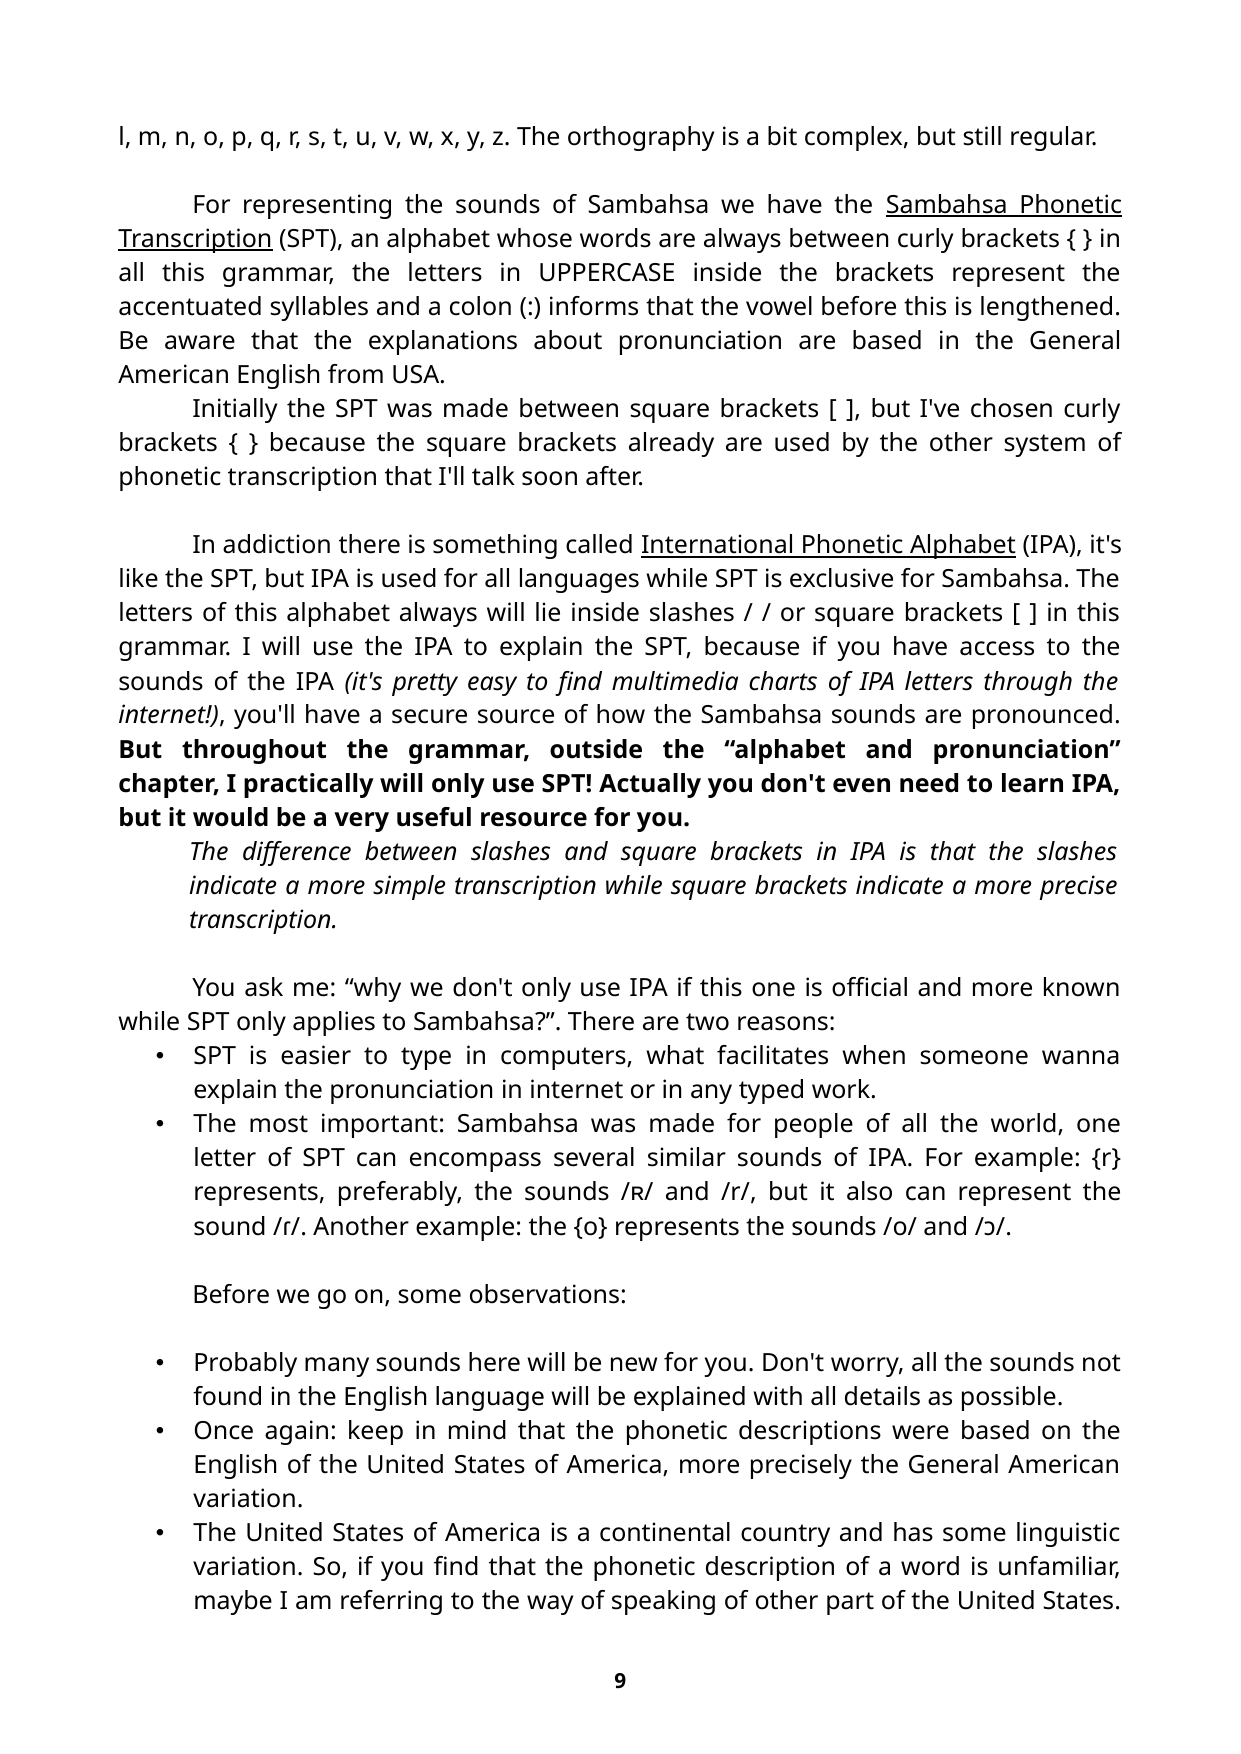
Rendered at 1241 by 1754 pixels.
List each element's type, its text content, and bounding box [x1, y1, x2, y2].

text For representing the sounds of Sambahsa we have the Sambahsa Phonetic Transcription (SPT), an alphabet whose words are always between curly brackets { } in all this grammar, the letters in UPPERCASE inside the brackets represent the accentuated syllables and a colon (:) informs that the vowel before this is lengthened. Be aware that the explanations about pronunciation are based in the General American English from USA. [118, 186, 1122, 391]
text l, m, n, o, p, q, r, s, t, u, v, w, x, y, z. The orthography is a bit complex, but still regular. [118, 118, 1122, 152]
list Probably many sounds here will be new for you. Don't worry, all the sounds not found in the English language will be explained with all details as possible. [156, 1344, 1122, 1412]
text The difference between slashes and square brackets in IPA is that the slashes indicate a more simple transcription while square brackets indicate a more precise transcription. [189, 833, 1122, 936]
text Before we go on, some observations: [118, 1276, 1122, 1310]
text Initially the SPT was made between square brackets [ ], but I've chosen curly brackets { } because the square brackets already are used by the other system of phonetic transcription that I'll talk soon after. [118, 391, 1122, 493]
text In addiction there is something called International Phonetic Alphabet (IPA), it's like the SPT, but IPA is used for all languages while SPT is exclusive for Sambahsa. The letters of this alphabet always will lie inside slashes / / or square brackets [ ] in this grammar. I will use the IPA to explain the SPT, because if you have access to the sounds of the IPA (it's pretty easy to find multimedia charts of IPA letters through the internet!), you'll have a secure source of how the Sambahsa sounds are pronounced. But throughout the grammar, outside the “alphabet and pronunciation” chapter, I practically will only use SPT! Actually you don't even need to learn IPA, but it would be a very useful resource for you. [118, 527, 1122, 833]
list SPT is easier to type in computers, what facilitates when someone wanna explain the pronunciation in internet or in any typed work. [156, 1038, 1122, 1106]
list The United States of America is a continental country and has some linguistic variation. So, if you find that the phonetic description of a word is unfamiliar, maybe I am referring to the way of speaking of other part of the United States. [156, 1515, 1122, 1617]
list The most important: Sambahsa was made for people of all the world, one letter of SPT can encompass several similar sounds of IPA. For example: {r} represents, preferably, the sounds /ʀ/ and /r/, but it also can represent the sound /ɾ/. Another example: the {o} represents the sounds /o/ and /ɔ/. [156, 1106, 1122, 1242]
list Once again: keep in mind that the phonetic descriptions were based on the English of the United States of America, more precisely the General American variation. [156, 1412, 1122, 1515]
text You ask me: “why we don't only use IPA if this one is official and more known while SPT only applies to Sambahsa?”. There are two reasons: [118, 970, 1122, 1038]
